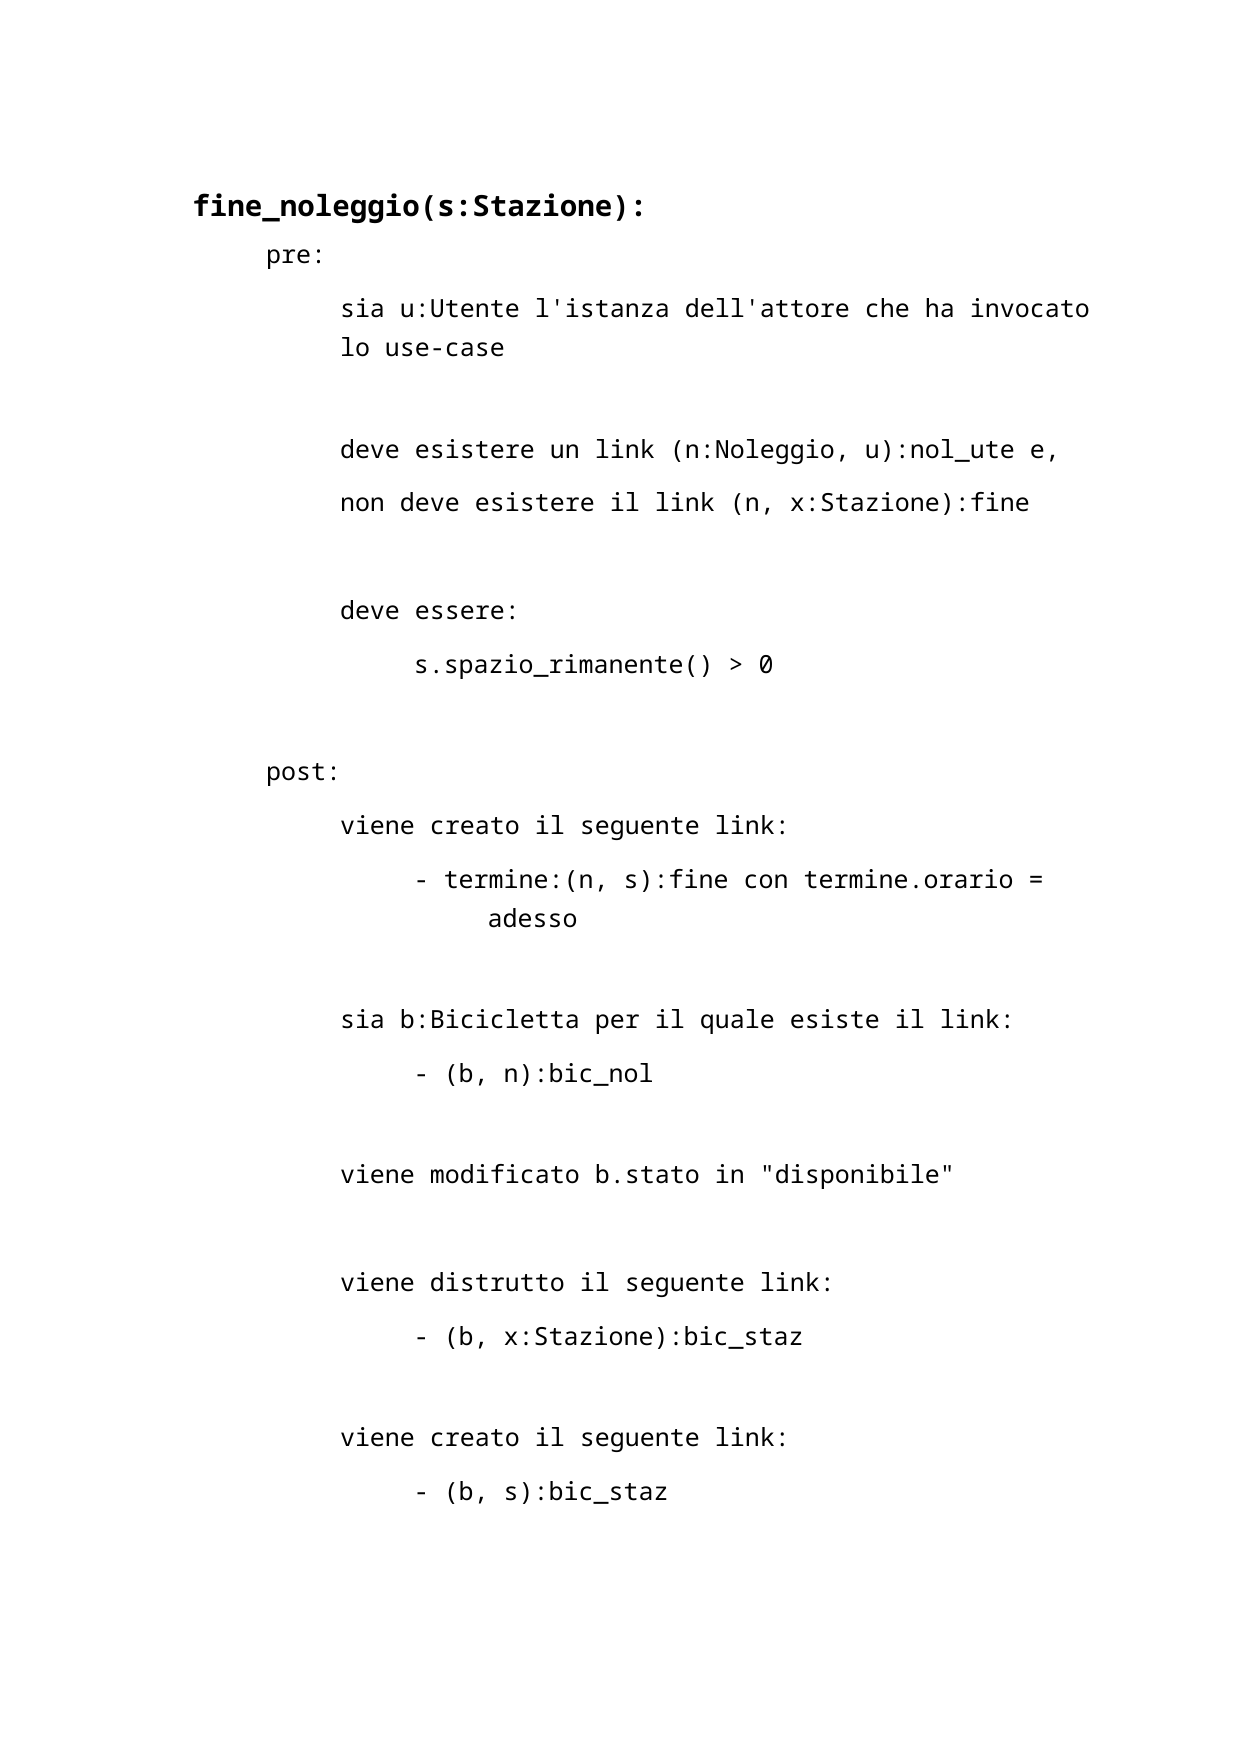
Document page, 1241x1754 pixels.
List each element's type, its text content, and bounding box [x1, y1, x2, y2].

text post: [118, 754, 1122, 788]
text sia u:Utente l'istanza dell'attore che ha invocato lo use-case [118, 291, 1122, 364]
text deve esistere un link (n:Noleggio, u):nol_ute e, [118, 431, 1122, 465]
text viene distrutto il seguente link: [118, 1264, 1122, 1298]
text s.spazio_rimanente() > 0 [118, 646, 1122, 680]
text pre: [118, 237, 1122, 271]
text - (b, x:Stazione):bic_staz [118, 1318, 1122, 1352]
text - termine:(n, s):fine con termine.orario = adesso [118, 861, 1122, 934]
subtitle fine_noleggio(s:Stazione): [118, 185, 1122, 224]
text sia b:Bicicletta per il quale esiste il link: [118, 1002, 1122, 1036]
text viene creato il seguente link: [118, 1419, 1122, 1454]
text deve essere: [118, 593, 1122, 627]
text viene modificato b.stato in "disponibile" [118, 1157, 1122, 1191]
text non deve esistere il link (n, x:Stazione):fine [118, 485, 1122, 519]
text - (b, n):bic_nol [118, 1056, 1122, 1090]
text - (b, s):bic_staz [118, 1473, 1122, 1507]
text viene creato il seguente link: [118, 808, 1122, 842]
